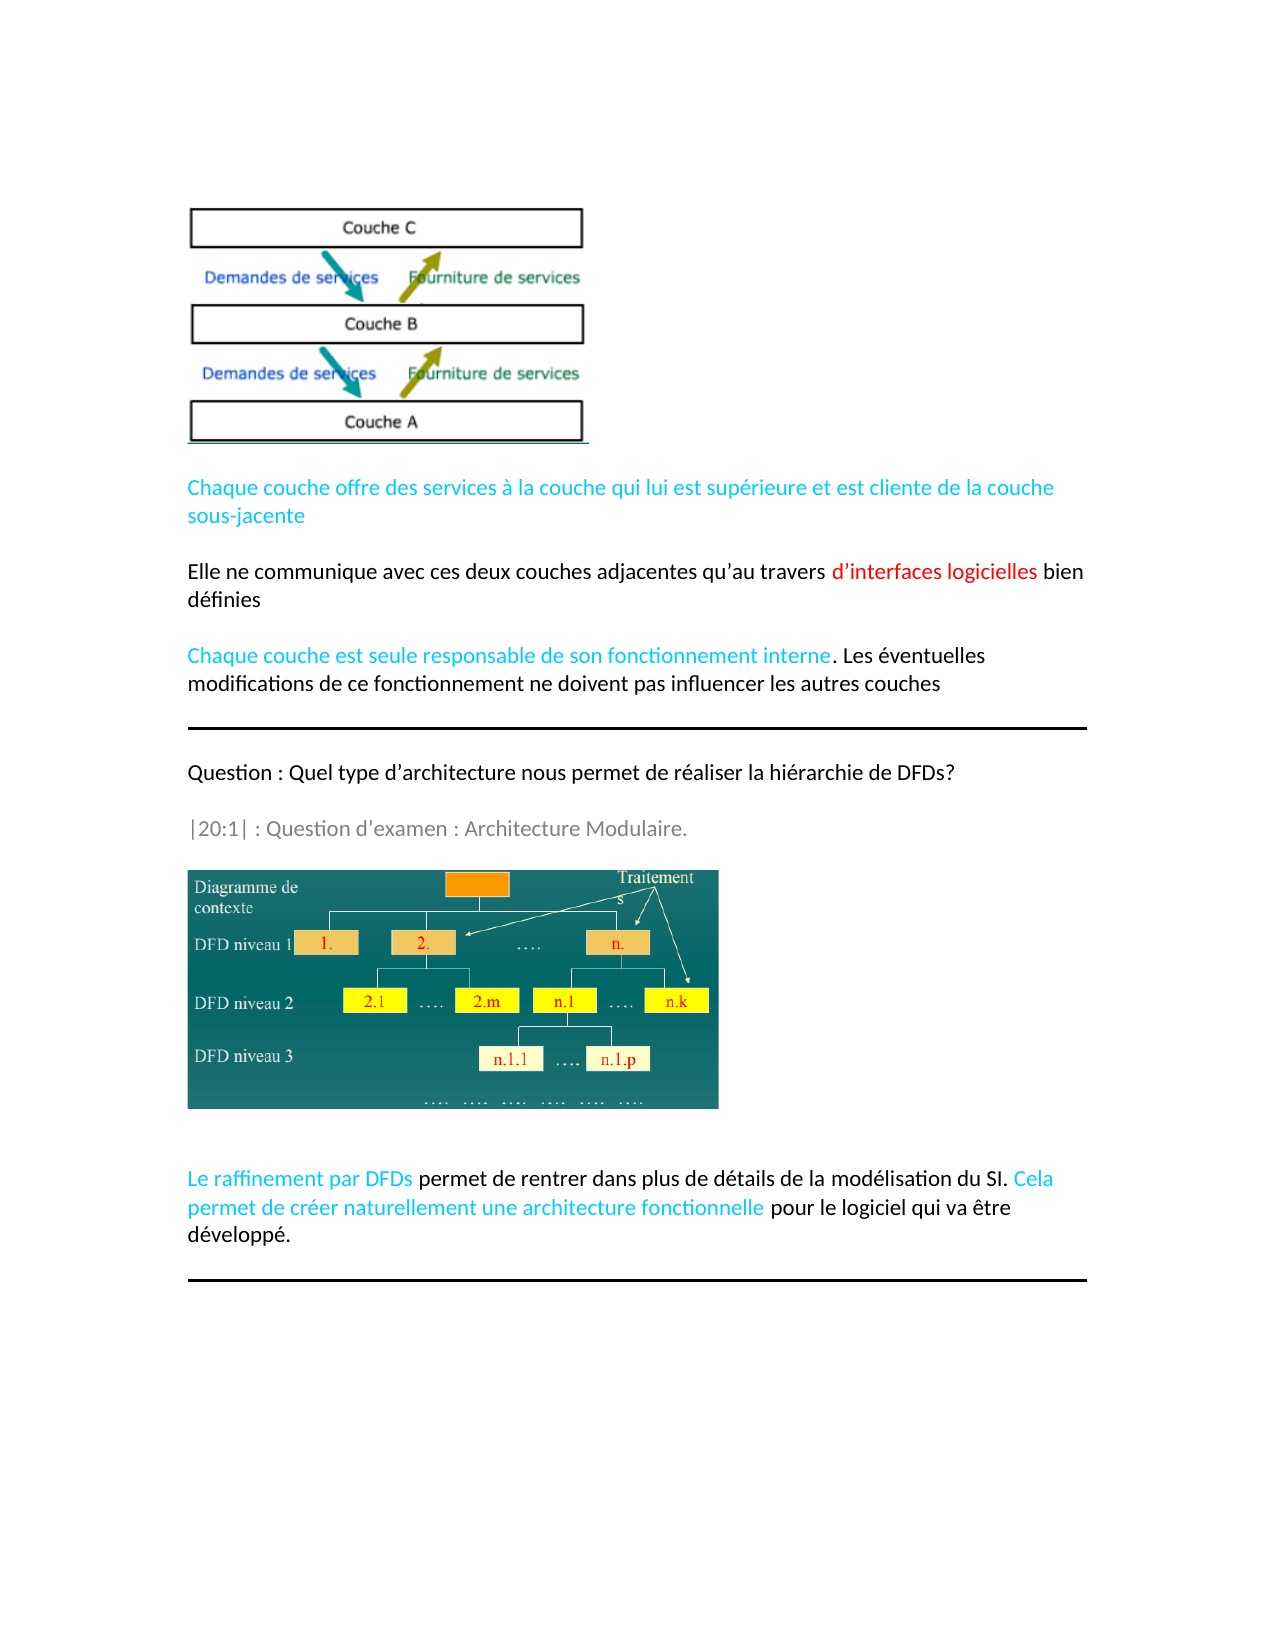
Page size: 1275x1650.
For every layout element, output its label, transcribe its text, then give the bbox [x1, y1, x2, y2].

picture [187, 207, 590, 444]
text Elle ne communique avec ces deux couches adjacentes qu’au travers d’interfaces logicielles bien définies [187, 557, 1087, 613]
text |20:1| : Question d’examen : Architecture Modulaire. [187, 814, 1087, 842]
text Chaque couche offre des services à la couche qui lui est supérieure et est cliente de la couche sous-jacente [187, 473, 1087, 529]
text Chaque couche est seule responsable de son fonctionnement interne. Les éventuelles modifications de ce fonctionnement ne doivent pas influencer les autres couches [187, 641, 1087, 697]
text Le raffinement par DFDs permet de rentrer dans plus de détails de la modélisation du SI. Cela permet de créer naturellement une architecture fonctionnelle pour le logiciel qui va être développé. [187, 1164, 1087, 1249]
text Question : Quel type d’architecture nous permet de réaliser la hiérarchie de DFDs? [187, 758, 1087, 786]
picture [187, 870, 719, 1109]
